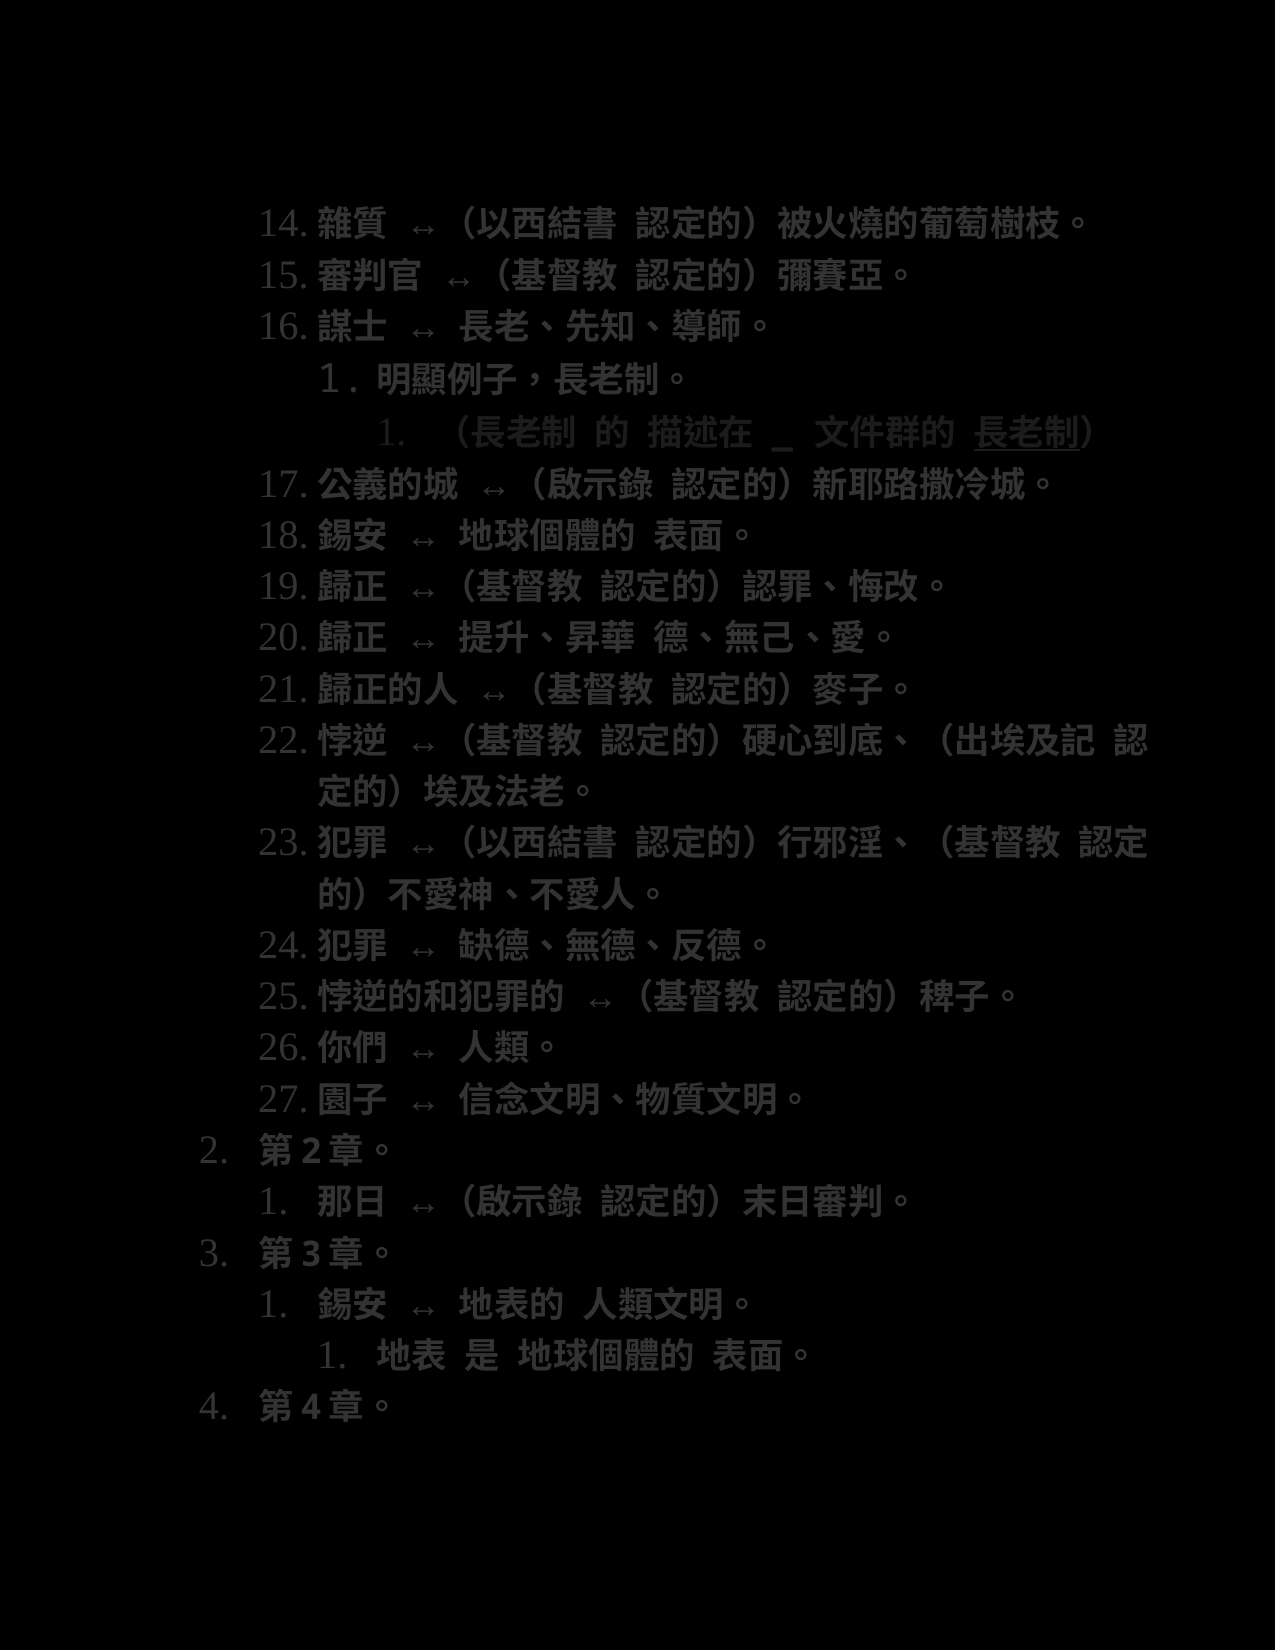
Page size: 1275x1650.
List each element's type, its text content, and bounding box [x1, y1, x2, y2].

list 明顯例子，長老制。 [317, 349, 1157, 405]
list 謀士 ↔ 長老、先知、導師。 [258, 298, 1157, 349]
list 犯罪 ↔ 缺德、無德、反德。 [258, 917, 1157, 968]
list 錫安 ↔ 地球個體的 表面。 [258, 507, 1157, 558]
list 歸正 ↔ 提升、昇華 德、無己、愛。 [258, 610, 1157, 661]
list 那日 ↔（啟示錄 認定的）末日審判。 [258, 1174, 1157, 1225]
list 審判官 ↔（基督教 認定的）彌賽亞。 [258, 247, 1157, 298]
list 歸正的人 ↔（基督教 認定的）麥子。 [258, 661, 1157, 712]
list 園子 ↔ 信念文明、物質文明。 [258, 1071, 1157, 1122]
list 第3章。 [199, 1225, 1157, 1276]
list 錫安 ↔ 地表的 人類文明。 [258, 1276, 1157, 1327]
list 雜質 ↔（以西結書 認定的）被火燒的葡萄樹枝。 [258, 196, 1157, 247]
list 悖逆 ↔（基督教 認定的）硬心到底、（出埃及記 認定的）埃及法老。 [258, 712, 1157, 815]
list 第4章。 [199, 1379, 1157, 1430]
list 犯罪 ↔（以西結書 認定的）行邪淫、（基督教 認定的）不愛神、不愛人。 [258, 815, 1157, 917]
list （長老制 的 描述在 _ 文件群的 長老制） [376, 405, 1157, 456]
list 第2章。 [199, 1122, 1157, 1174]
list 悖逆的和犯罪的 ↔（基督教 認定的）稗子。 [258, 968, 1157, 1020]
list 公義的城 ↔（啟示錄 認定的）新耶路撒冷城。 [258, 456, 1157, 507]
list 地表 是 地球個體的 表面。 [317, 1327, 1157, 1379]
list 你們 ↔ 人類。 [258, 1020, 1157, 1071]
list 歸正 ↔（基督教 認定的）認罪、悔改。 [258, 558, 1157, 610]
